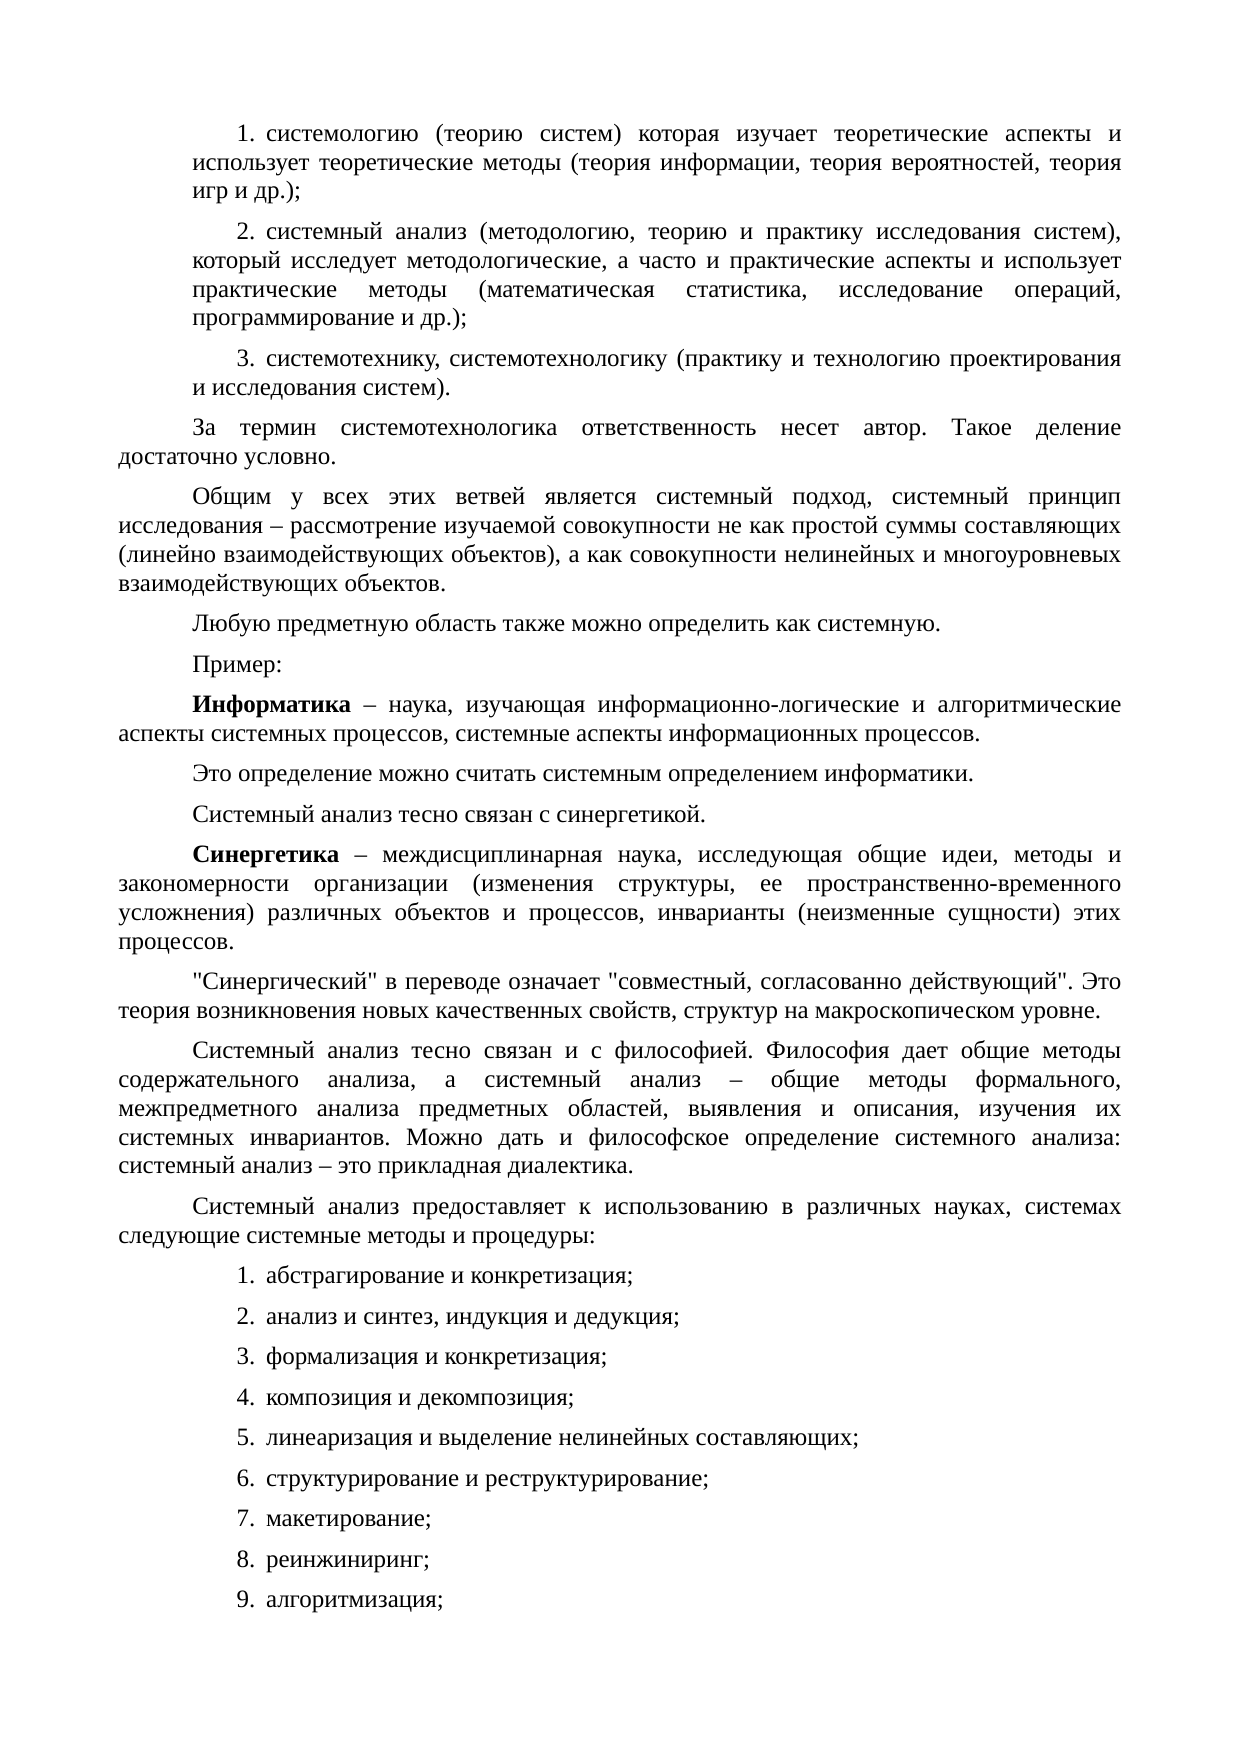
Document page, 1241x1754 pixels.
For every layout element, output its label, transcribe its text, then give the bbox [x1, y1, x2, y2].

list анализ и синтез, индукция и дедукция; [162, 1301, 1122, 1330]
list системный анализ (методологию, теорию и практику исследования систем), который исследует методологические, а часто и практические аспекты и использует практические методы (математическая статистика, исследование операций, программирование и др.); [162, 216, 1122, 331]
text Любую предметную область также можно определить как системную. [118, 608, 1122, 637]
text Системный анализ тесно связан с синергетикой. [118, 799, 1122, 828]
text Информатика – наука, изучающая информационно-логические и алгоритмические аспекты системных процессов, системные аспекты информационных процессов. [118, 689, 1122, 747]
list линеаризация и выделение нелинейных составляющих; [162, 1422, 1122, 1451]
text За термин системотехнологика ответственность несет автор. Такое деление достаточно условно. [118, 412, 1122, 470]
list системотехнику, системотехнологику (практику и технологию проектирования и исследования систем). [162, 343, 1122, 400]
list структурирование и реструктурирование; [162, 1463, 1122, 1492]
list формализация и конкретизация; [162, 1341, 1122, 1370]
text Системный анализ тесно связан и с философией. Философия дает общие методы содержательного анализа, а системный анализ – общие методы формального, межпредметного анализа предметных областей, выявления и описания, изучения их системных инвариантов. Можно дать и философское определение системного анализа: системный анализ – это прикладная диалектика. [118, 1036, 1122, 1179]
text Это определение можно считать системным определением информатики. [118, 758, 1122, 787]
list композиция и декомпозиция; [162, 1382, 1122, 1411]
list абстрагирование и конкретизация; [162, 1260, 1122, 1289]
text Синергетика – междисциплинарная наука, исследующая общие идеи, методы и закономерности организации (изменения структуры, ее пространственно-временного усложнения) различных объектов и процессов, инварианты (неизменные сущности) этих процессов. [118, 839, 1122, 954]
text Пример: [118, 649, 1122, 677]
list макетирование; [162, 1503, 1122, 1532]
text "Синергический" в переводе означает "совместный, согласованно действующий". Это теория возникновения новых качественных свойств, структур на макроскопическом уровне. [118, 966, 1122, 1024]
list системологию (теорию систем) которая изучает теоретические аспекты и использует теоретические методы (теория информации, теория вероятностей, теория игр и др.); [162, 118, 1122, 204]
list реинжиниринг; [162, 1544, 1122, 1573]
list алгоритмизация; [162, 1584, 1122, 1613]
text Системный анализ предоставляет к использованию в различных науках, системах следующие системные методы и процедуры: [118, 1191, 1122, 1249]
text Общим у всех этих ветвей является системный подход, системный принцип исследования – рассмотрение изучаемой совокупности не как простой суммы составляющих (линейно взаимодействующих объектов), а как совокупности нелинейных и многоуровневых взаимодействующих объектов. [118, 481, 1122, 596]
